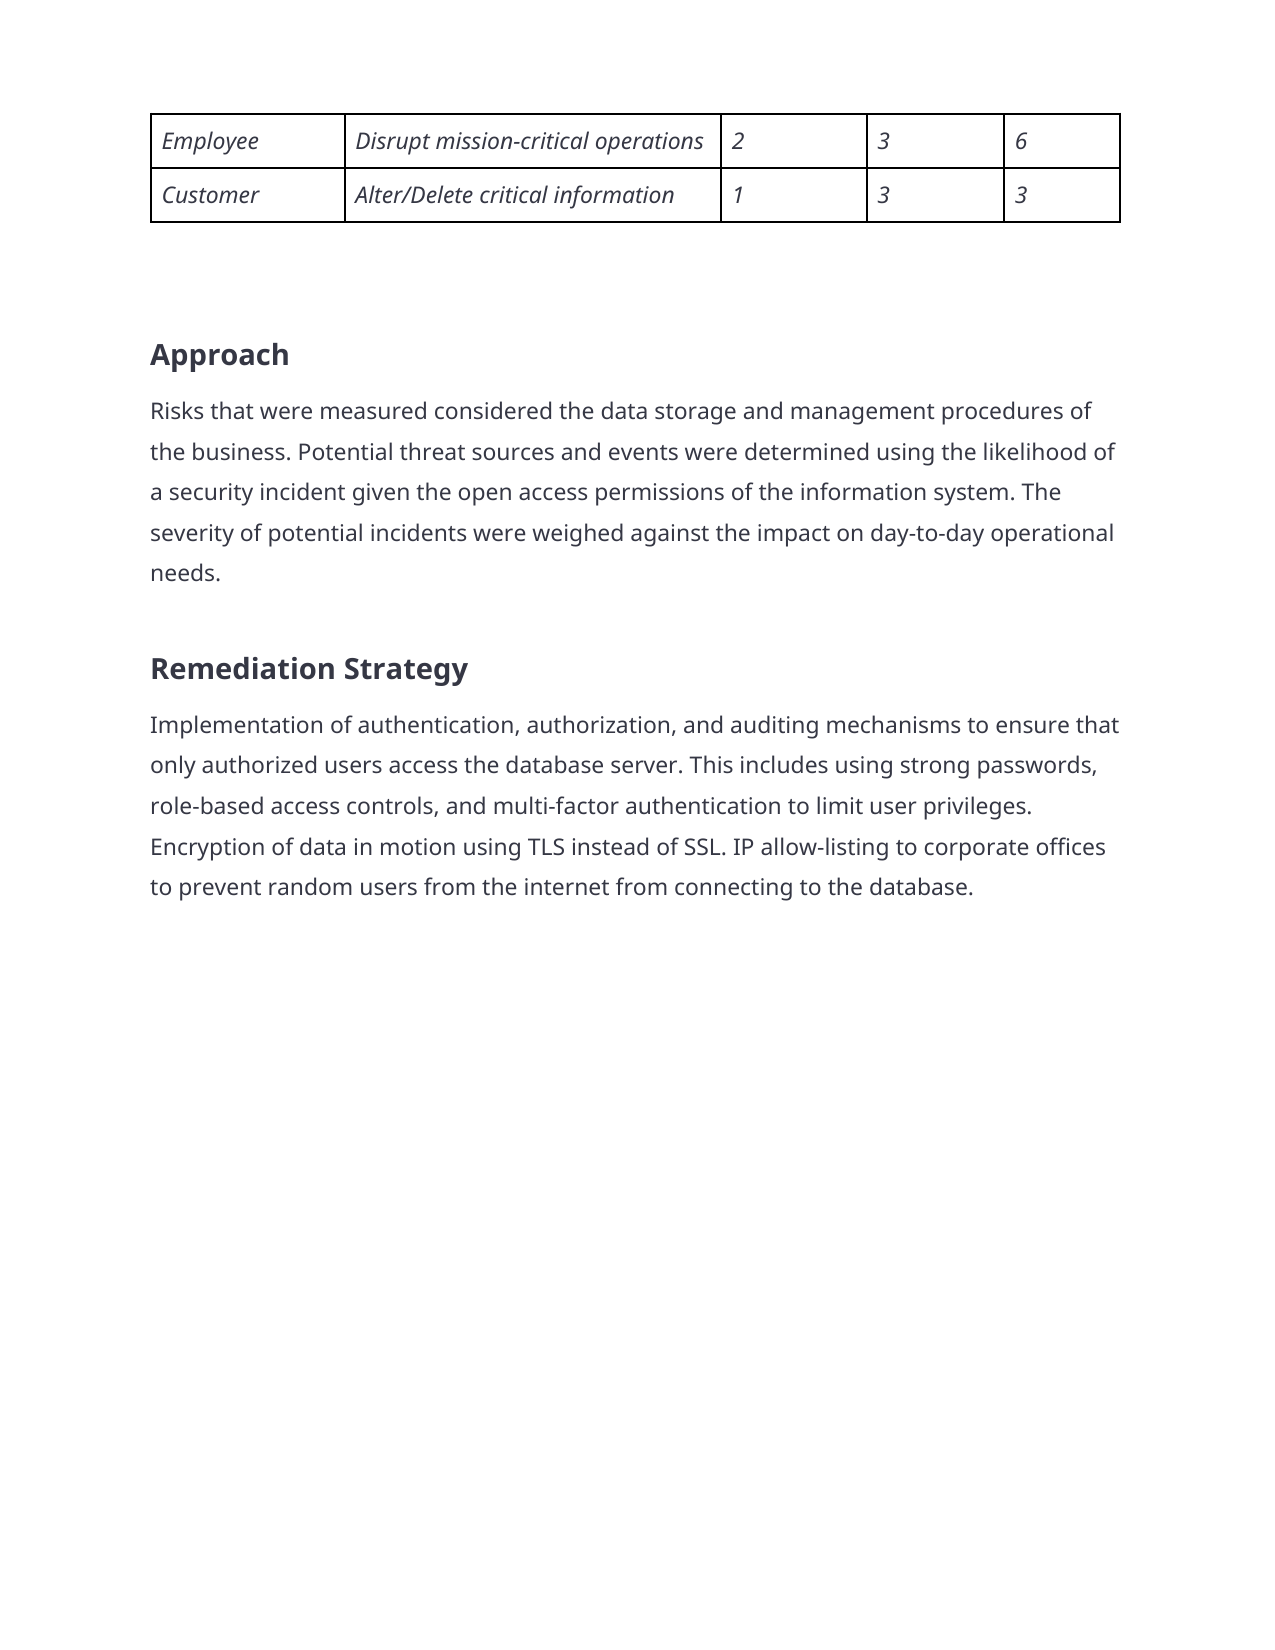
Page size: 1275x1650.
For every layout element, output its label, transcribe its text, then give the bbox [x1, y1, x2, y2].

subtitle Remediation Strategy [150, 648, 1125, 688]
table_cell 1 [722, 169, 866, 221]
subtitle Approach [150, 334, 1125, 374]
table_cell 6 [1005, 115, 1119, 167]
table_cell Alter/Delete critical information [346, 169, 720, 221]
table_cell Employee [152, 115, 344, 167]
table_cell 3 [1005, 169, 1119, 221]
text Risks that were measured considered the data storage and management procedures of the business. Potential threat sources and events were determined using the likelihood of a security incident given the open access permissions of the information system. The severity of potential incidents were weighed against the impact on day-to-day operational needs. [150, 395, 1125, 589]
table_cell Disrupt mission-critical operations [346, 115, 720, 167]
text Implementation of authentication, authorization, and auditing mechanisms to ensure that only authorized users access the database server. This includes using strong passwords, role-based access controls, and multi-factor authentication to limit user privileges. Encryption of data in motion using TLS instead of SSL. IP allow-listing to corporate offices to prevent random users from the internet from connecting to the database. [150, 708, 1125, 902]
table_cell 3 [868, 115, 1003, 167]
table_cell 2 [722, 115, 866, 167]
table_cell Customer [152, 169, 344, 221]
table_cell 3 [868, 169, 1003, 221]
